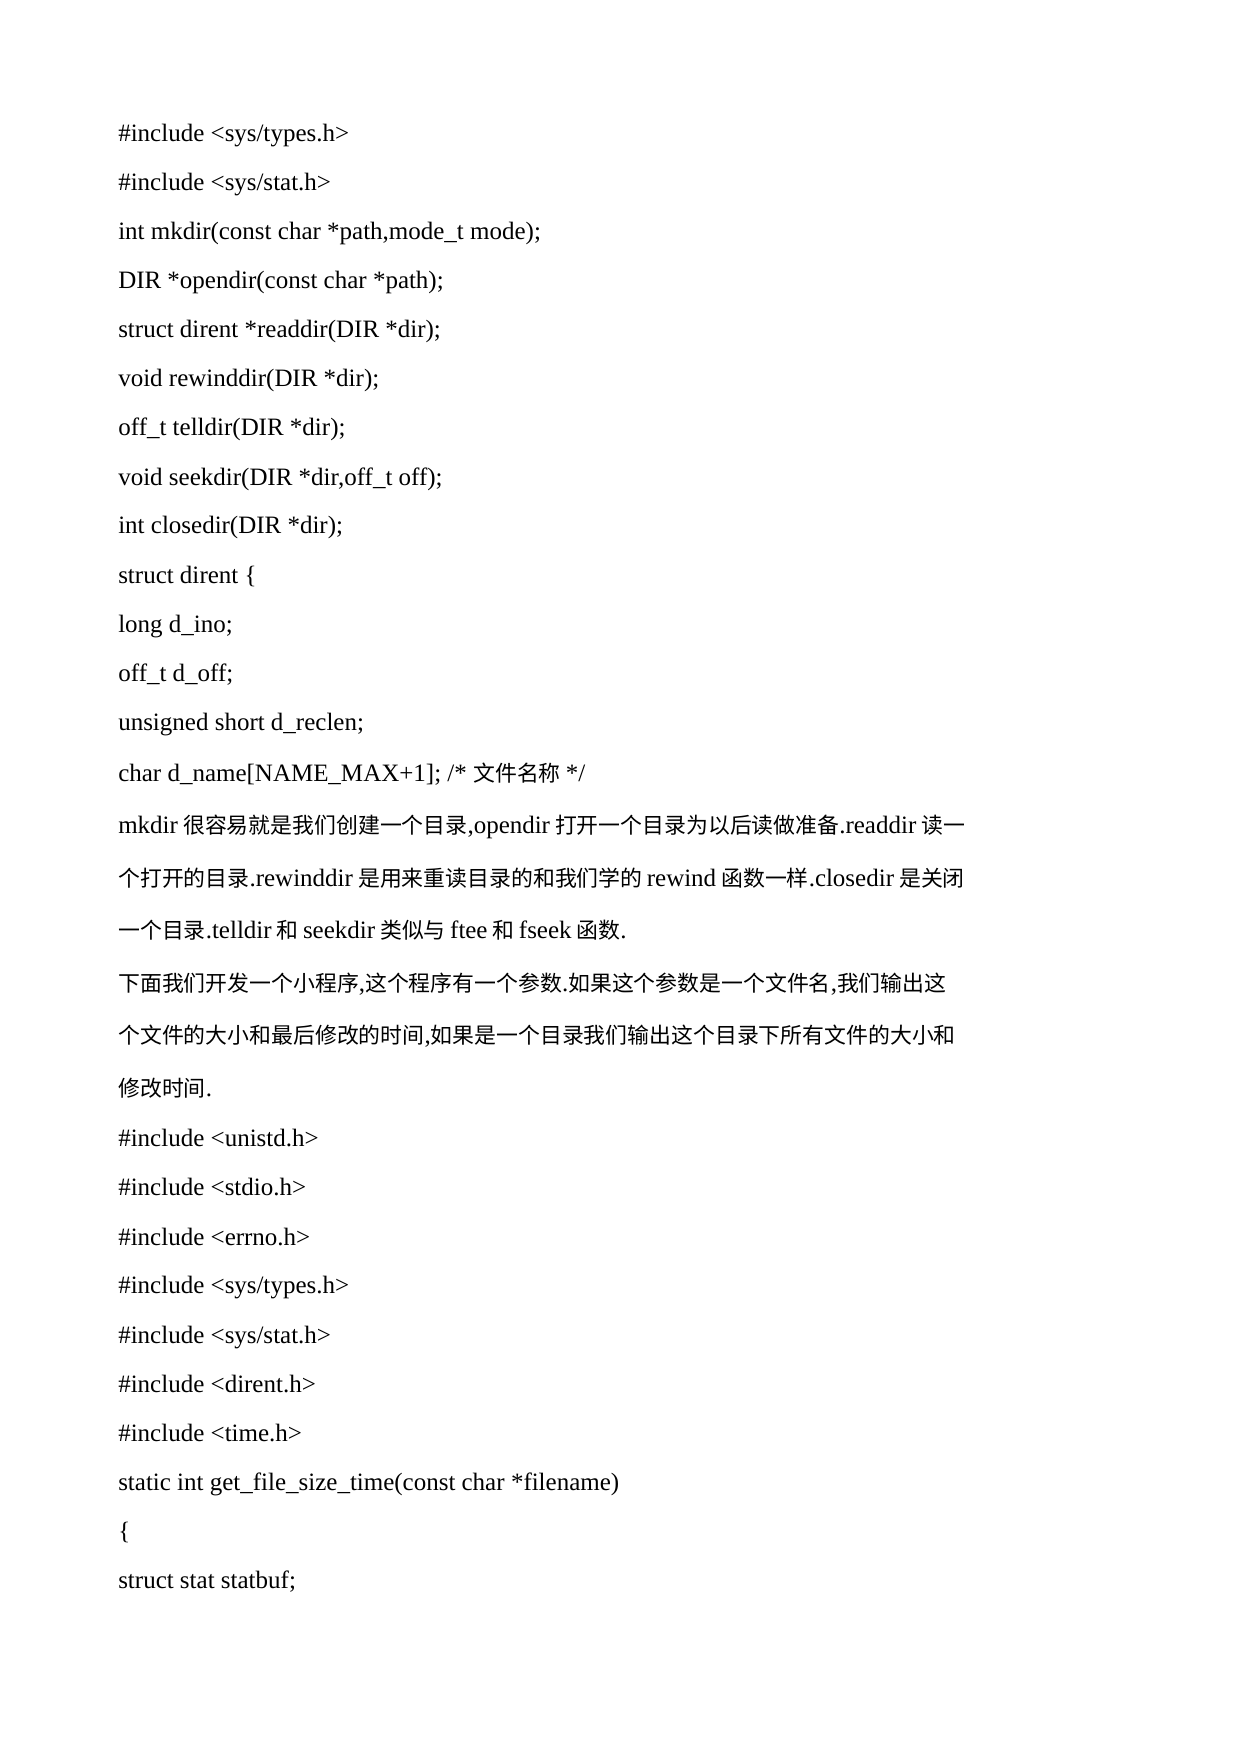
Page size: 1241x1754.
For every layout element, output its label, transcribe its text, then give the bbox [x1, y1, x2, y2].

text 个文件的大小和最后修改的时间,如果是一个目录我们输出这个目录下所有文件的大小和 [118, 1018, 1122, 1050]
text long d_ino; [118, 609, 1122, 637]
text static int get_file_size_time(const char *filename) [118, 1467, 1122, 1496]
text #include <sys/types.h> [118, 118, 1122, 147]
text void rewinddir(DIR *dir); [118, 363, 1122, 392]
text #include <sys/types.h> [118, 1271, 1122, 1299]
text 一个目录.telldir和seekdir类似与ftee和fseek函数. [118, 913, 1122, 945]
text struct dirent *readdir(DIR *dir); [118, 314, 1122, 343]
text #include <sys/stat.h> [118, 1320, 1122, 1348]
text int mkdir(const char *path,mode_t mode); [118, 216, 1122, 245]
text #include <unistd.h> [118, 1123, 1122, 1152]
text #include <time.h> [118, 1418, 1122, 1447]
text #include <errno.h> [118, 1222, 1122, 1250]
text 个打开的目录.rewinddir是用来重读目录的和我们学的rewind函数一样.closedir是关闭 [118, 861, 1122, 893]
text { [118, 1516, 1122, 1545]
text unsigned short d_reclen; [118, 707, 1122, 736]
text mkdir很容易就是我们创建一个目录,opendir打开一个目录为以后读做准备.readdir读一 [118, 808, 1122, 840]
text off_t d_off; [118, 658, 1122, 687]
text struct stat statbuf; [118, 1565, 1122, 1594]
text DIR *opendir(const char *path); [118, 265, 1122, 294]
text 下面我们开发一个小程序,这个程序有一个参数.如果这个参数是一个文件名,我们输出这 [118, 966, 1122, 998]
text 修改时间. [118, 1071, 1122, 1103]
text off_t telldir(DIR *dir); [118, 412, 1122, 441]
text #include <dirent.h> [118, 1369, 1122, 1397]
text #include <stdio.h> [118, 1172, 1122, 1201]
text int closedir(DIR *dir); [118, 511, 1122, 539]
text struct dirent { [118, 560, 1122, 588]
text char d_name[NAME_MAX+1]; /* 文件名称 */ [118, 756, 1122, 788]
text void seekdir(DIR *dir,off_t off); [118, 462, 1122, 490]
text #include <sys/stat.h> [118, 167, 1122, 196]
